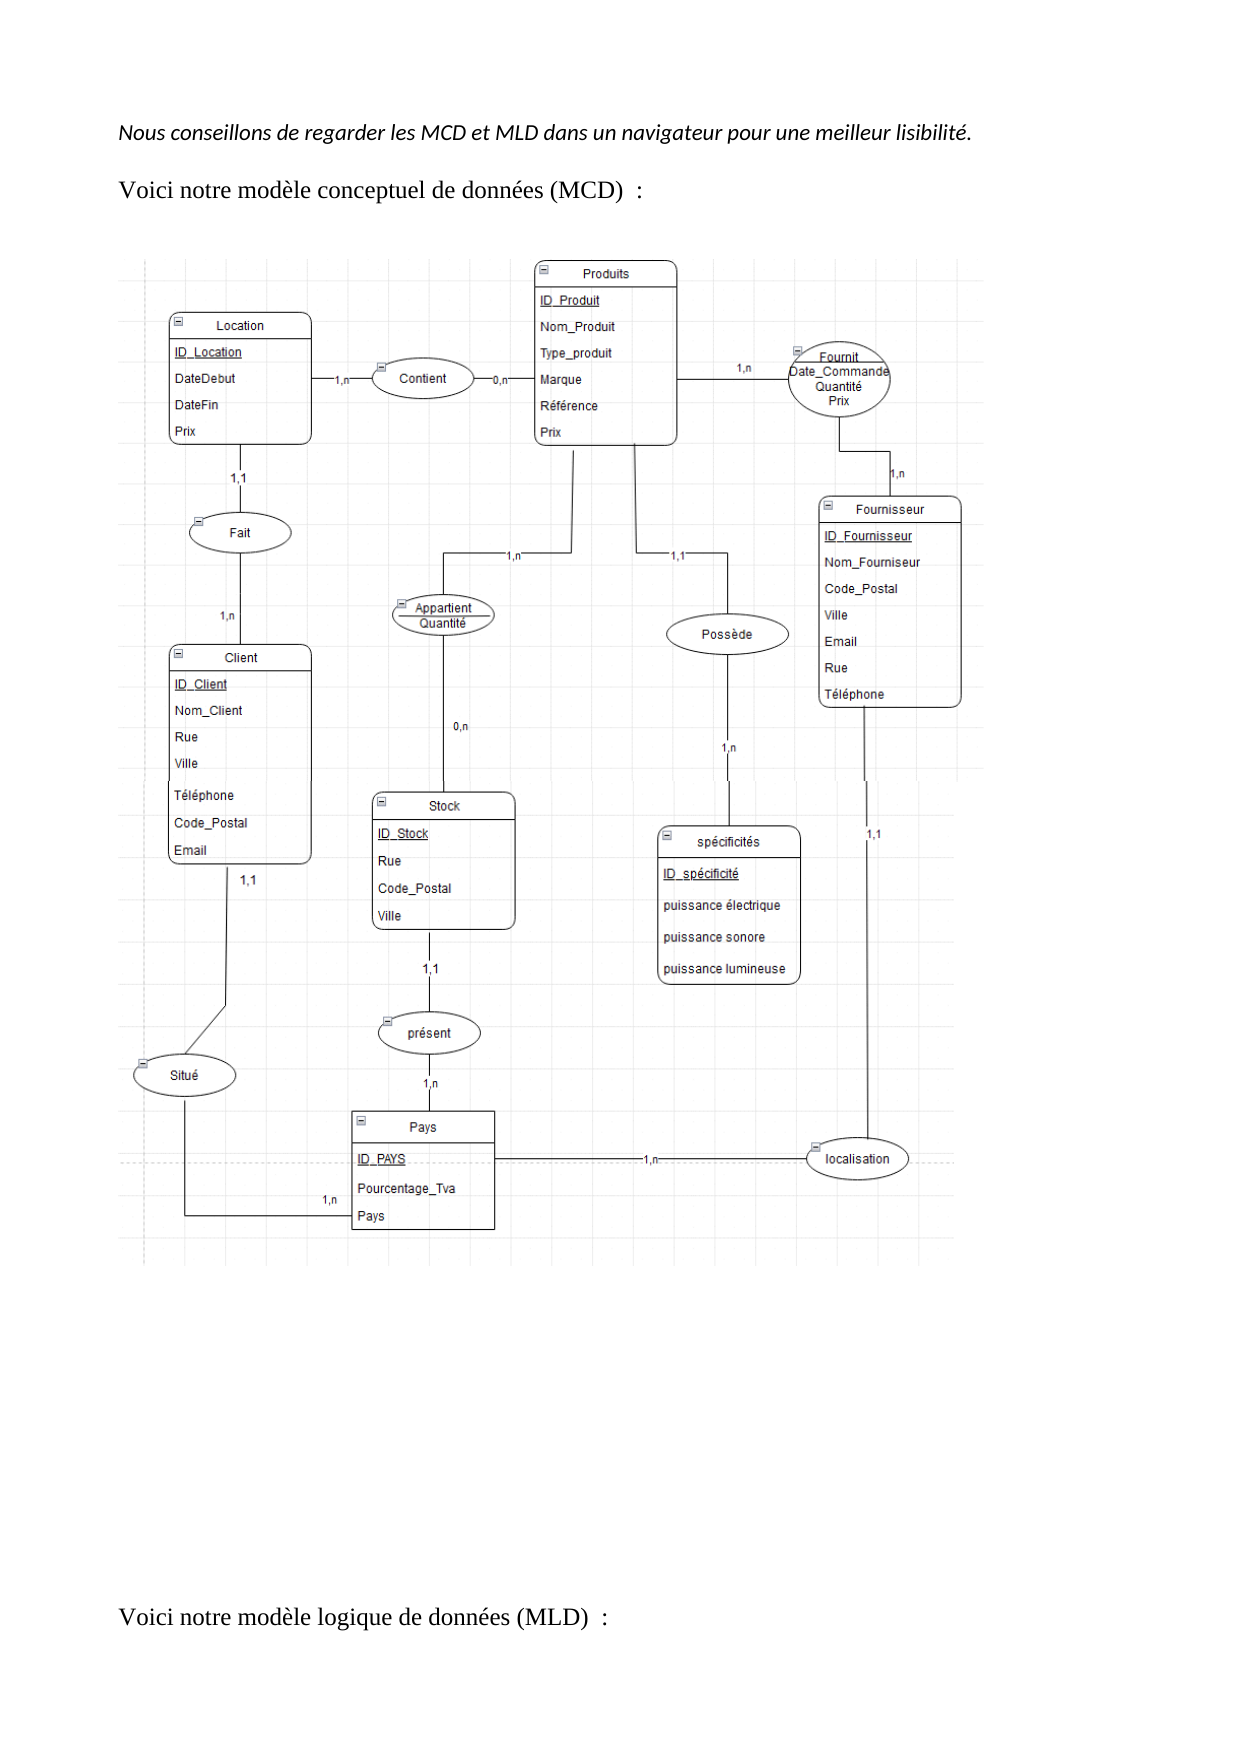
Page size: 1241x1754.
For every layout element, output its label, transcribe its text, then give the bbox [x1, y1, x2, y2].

text Voici notre modèle logique de données (MLD) : [118, 1602, 1122, 1631]
text Voici notre modèle conceptuel de données (MCD) : [118, 175, 1122, 204]
text Nous conseillons de regarder les MCD et MLD dans un navigateur pour une meilleur lisibilité. [118, 118, 1122, 146]
